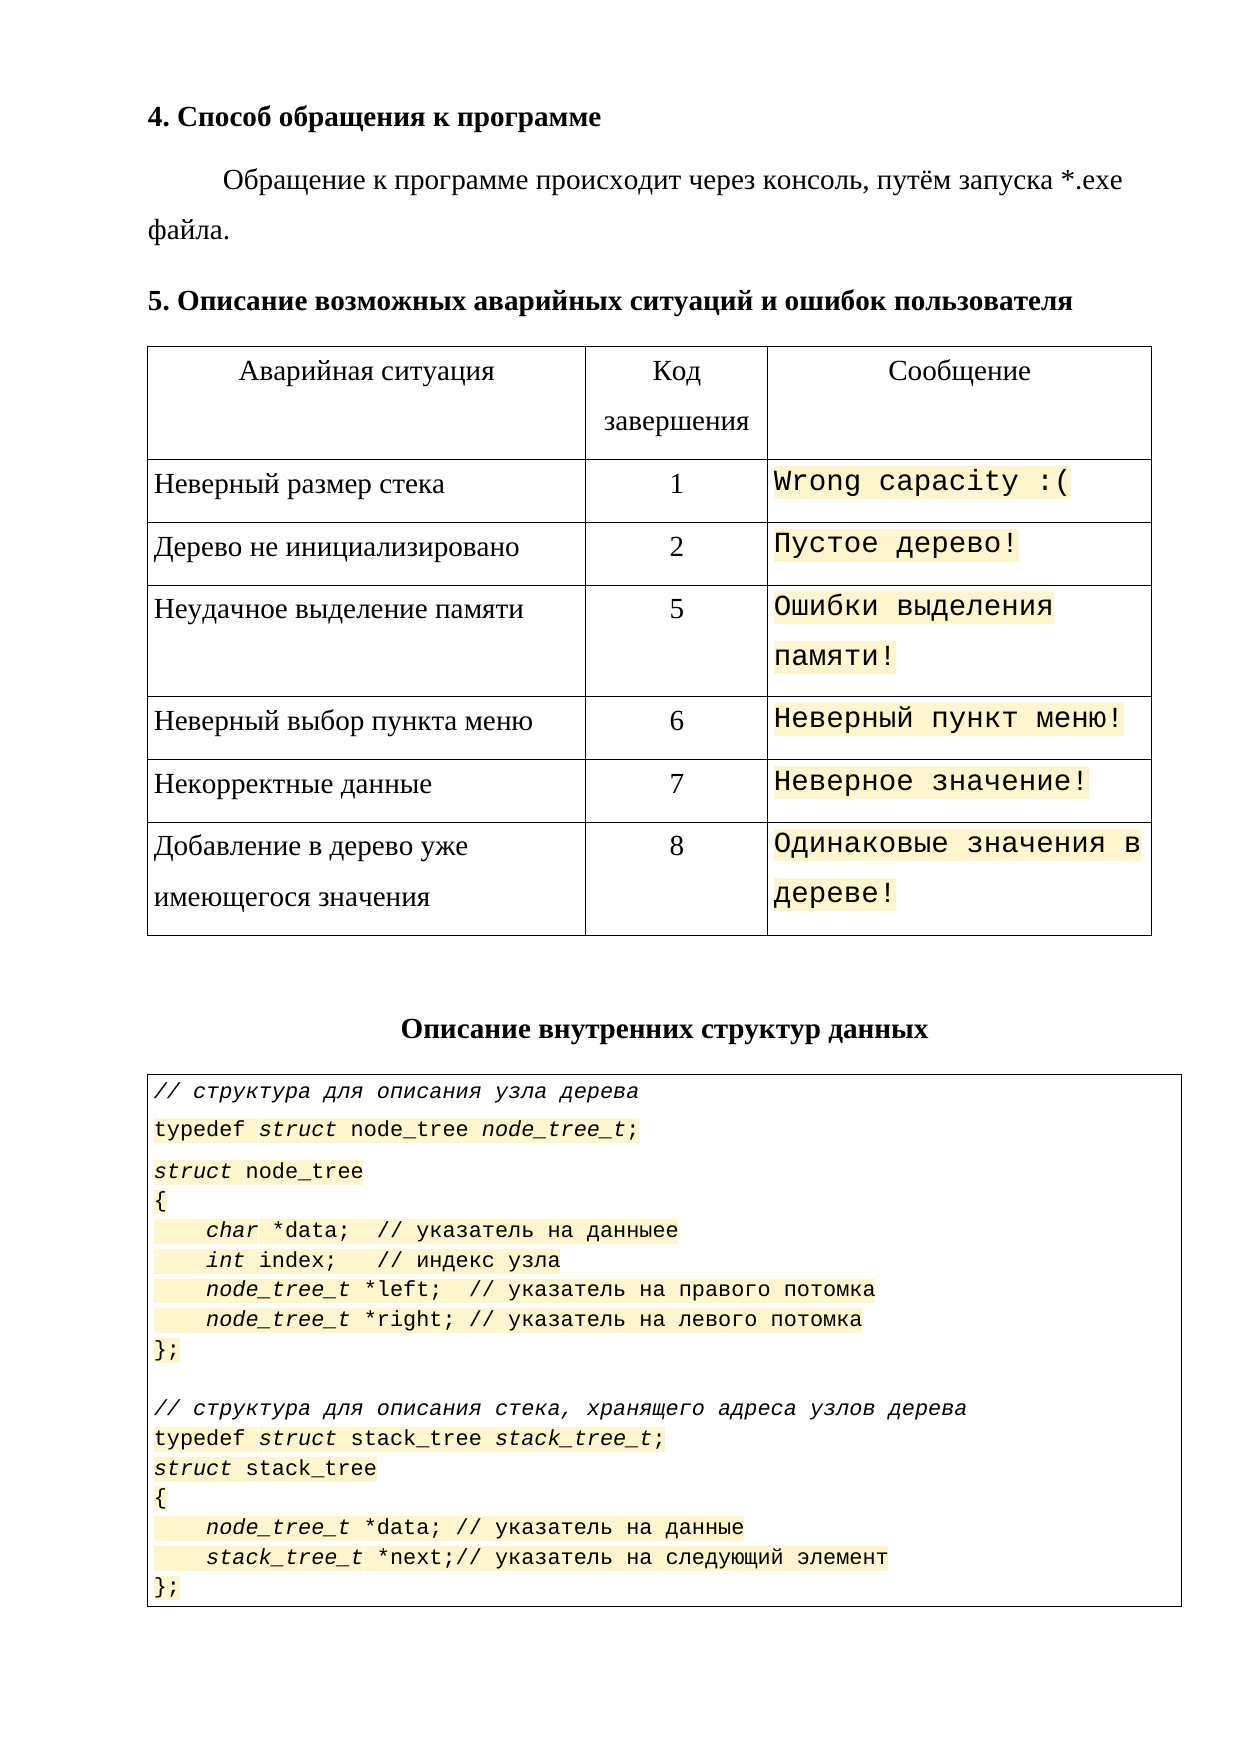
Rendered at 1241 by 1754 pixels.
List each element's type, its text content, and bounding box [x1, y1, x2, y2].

subtitle 4. Способ обращения к программе [148, 99, 1181, 133]
table_cell 5 [586, 586, 767, 696]
table_cell Одинаковые значения в дереве! [768, 823, 1151, 935]
table_cell 1 [586, 460, 767, 522]
table_cell Неверное значение! [768, 760, 1151, 822]
table_header Аварийная ситуация [148, 347, 585, 459]
text Обращение к программе происходит через консоль, путём запуска *.exe файла. [148, 162, 1181, 246]
table_cell Пустое дерево! [768, 523, 1151, 584]
table_cell Неверный выбор пункта меню [148, 697, 585, 759]
table_cell Некорректные данные [148, 760, 585, 822]
table_cell Неверный пункт меню! [768, 697, 1151, 759]
table_header Код завершения [586, 347, 767, 459]
table_cell Неудачное выделение памяти [148, 586, 585, 696]
table_cell 7 [586, 760, 767, 822]
table_cell Wrong capacity :( [768, 460, 1151, 522]
table_cell 2 [586, 523, 767, 584]
table_header // структура для описания узла дерева typedef struct node_tree node_tree_t; struct node_tree { char *data; // указатель на данныее int index; // индекс узла node_tree_t *left; // указатель на правого потомка node_tree_t *right; // указатель на левого потомка }; // структура для описания стека, хранящего адреса узлов дерева typedef struct stack_tree stack_tree_t; struct stack_tree { node_tree_t *data; // указатель на данные stack_tree_t *next;// указатель на следующий элемент }; [148, 1075, 1181, 1606]
table_cell Ошибки выделения памяти! [768, 586, 1151, 696]
subtitle Описание внутренних структур данных [148, 1011, 1181, 1044]
table_cell Добавление в дерево уже имеющегося значения [148, 823, 585, 935]
table_cell Дерево не инициализировано [148, 523, 585, 584]
table_cell 6 [586, 697, 767, 759]
table_header Сообщение [768, 347, 1151, 459]
table_cell 8 [586, 823, 767, 935]
table_cell Неверный размер стека [148, 460, 585, 522]
subtitle 5. Описание возможных аварийных ситуаций и ошибок пользователя [148, 283, 1181, 317]
